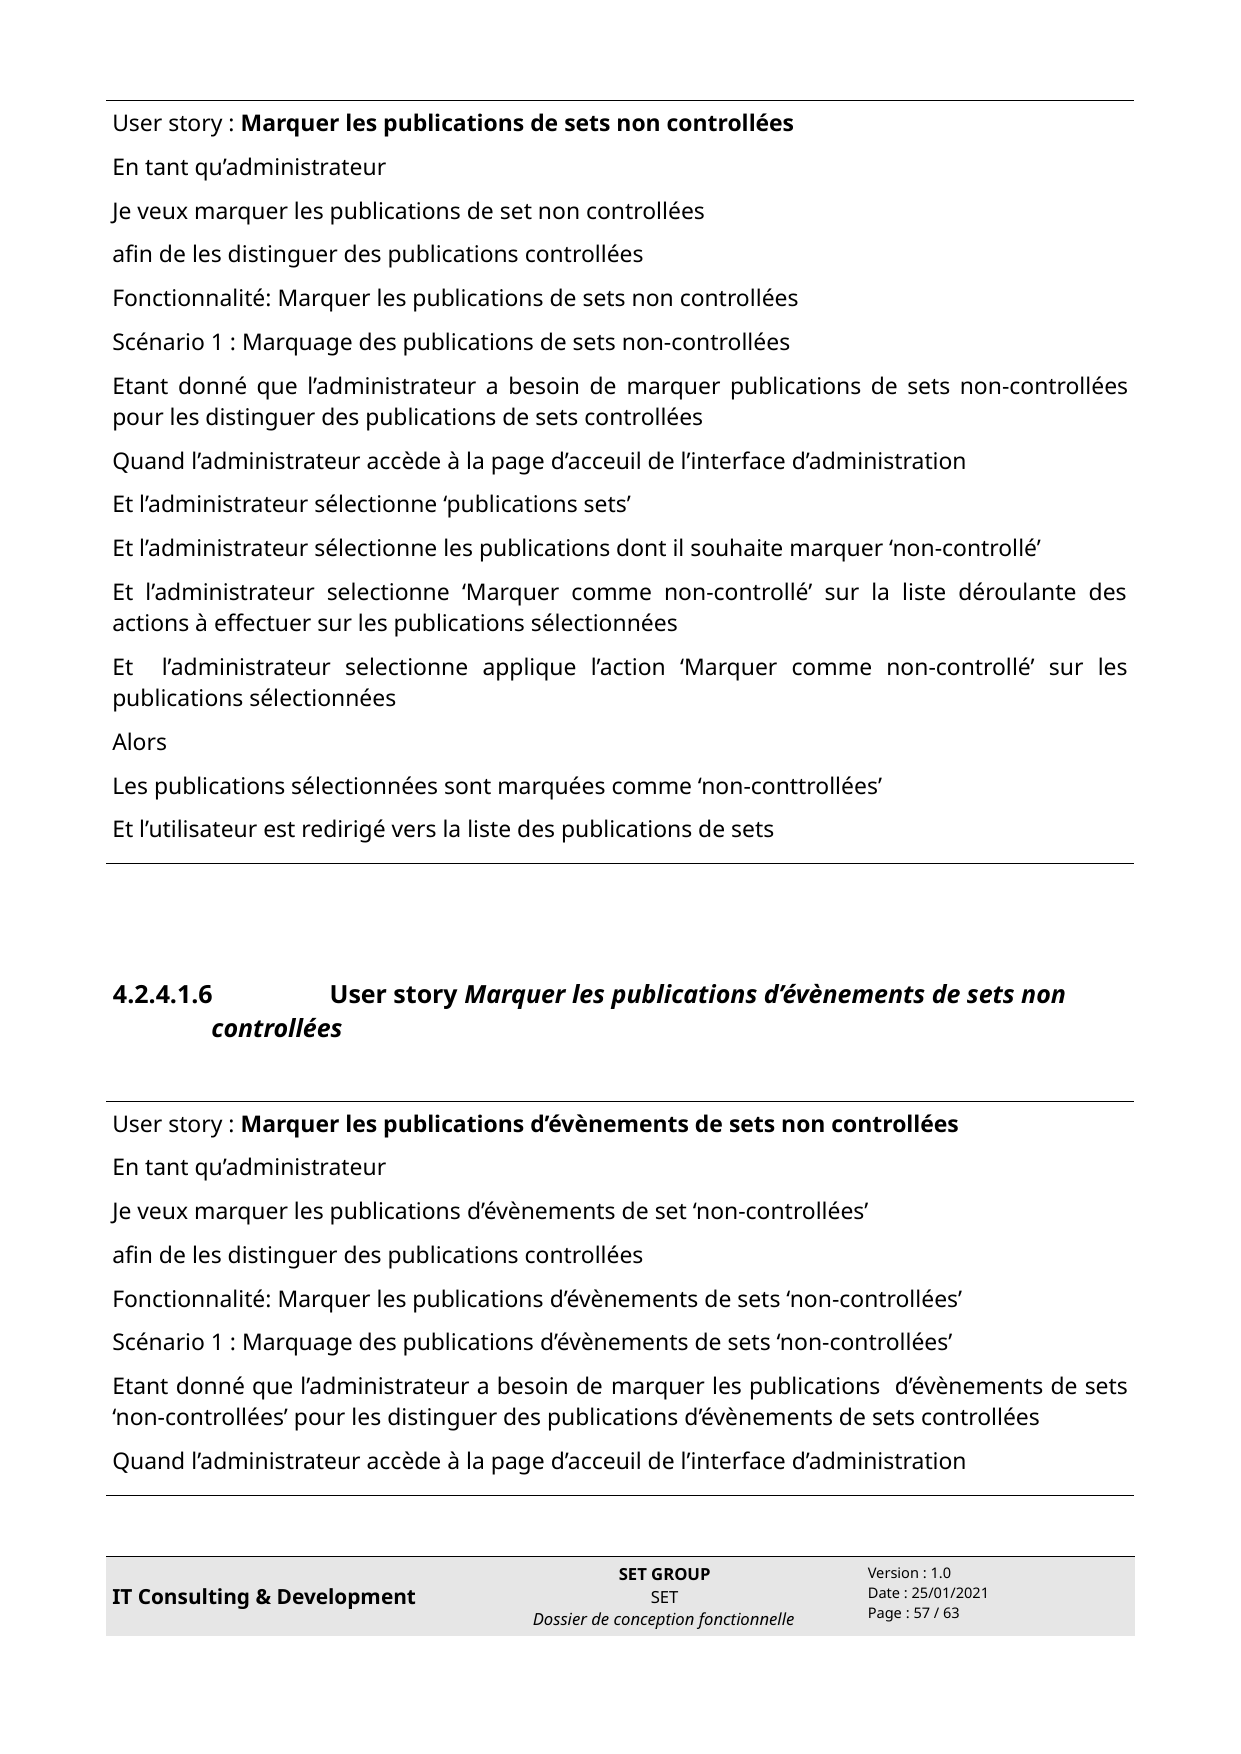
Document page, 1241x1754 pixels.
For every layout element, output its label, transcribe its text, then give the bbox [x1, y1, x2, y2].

subtitle User story Marquer les publications d’évènements de sets non controllées [106, 976, 1134, 1044]
table_header User story : Marquer les publications de sets non controllées En tant qu’administrateur Je veux marquer les publications de set non controllées afin de les distinguer des publications controllées Fonctionnalité: Marquer les publications de sets non controllées Scénario 1 : Marquage des publications de sets non-controllées Etant donné que l’administrateur a besoin de marquer publications de sets non-controllées pour les distinguer des publications de sets controllées Quand l’administrateur accède à la page d’acceuil de l’interface d’administration Et l’administrateur sélectionne ‘publications sets’ Et l’administrateur sélectionne les publications dont il souhaite marquer ‘non-controllé’ Et l’administrateur selectionne ‘Marquer comme non-controllé’ sur la liste déroulante des actions à effectuer sur les publications sélectionnées Et l’administrateur selectionne applique l’action ‘Marquer comme non-controllé’ sur les publications sélectionnées Alors Les publications sélectionnées sont marquées comme ‘non-conttrollées’ Et l’utilisateur est redirigé vers la liste des publications de sets [106, 101, 1134, 863]
table_header User story : Marquer les publications d’évènements de sets non controllées En tant qu’administrateur Je veux marquer les publications d’évènements de set ‘non-controllées’ afin de les distinguer des publications controllées Fonctionnalité: Marquer les publications d’évènements de sets ‘non-controllées’ Scénario 1 : Marquage des publications d’évènements de sets ‘non-controllées’ Etant donné que l’administrateur a besoin de marquer les publications d’évènements de sets ‘non-controllées’ pour les distinguer des publications d’évènements de sets controllées Quand l’administrateur accède à la page d’acceuil de l’interface d’administration [106, 1102, 1134, 1494]
